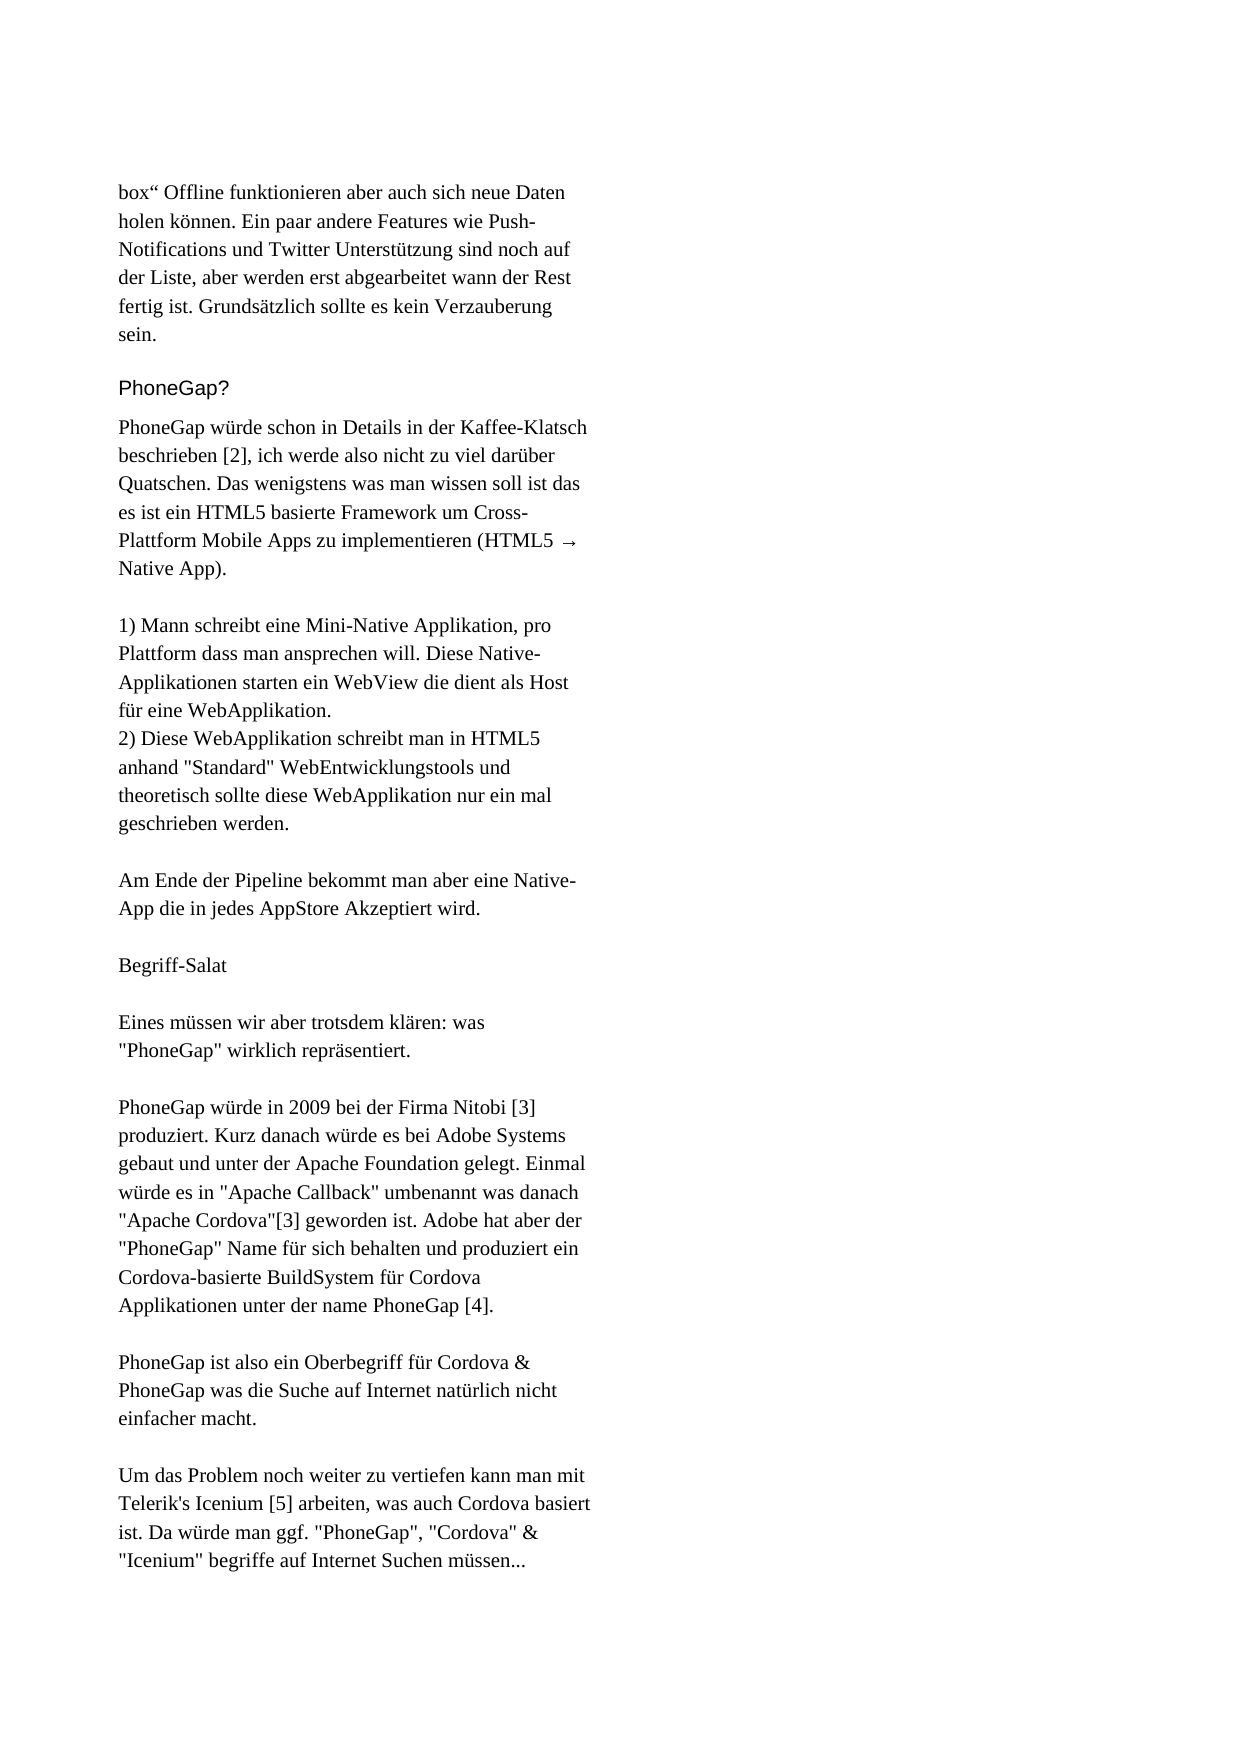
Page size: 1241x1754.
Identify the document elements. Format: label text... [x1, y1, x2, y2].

text PhoneGap würde in 2009 bei der Firma Nitobi [3] produziert. Kurz danach würde es bei Adobe Systems gebaut und unter der Apache Foundation gelegt. Einmal würde es in "Apache Callback" umbenannt was danach "Apache Cordova"[3] geworden ist. Adobe hat aber der "PhoneGap" Name für sich behalten und produziert ein Cordova-basierte BuildSystem für Cordova Applikationen unter der name PhoneGap [4]. [118, 1092, 591, 1318]
text Eines müssen wir aber trotsdem klären: was "PhoneGap" wirklich repräsentiert. [118, 1007, 591, 1063]
text Begriff-Salat [118, 950, 591, 978]
text 2) Diese WebApplikation schreibt man in HTML5 anhand "Standard" WebEntwicklungstools und theoretisch sollte diese WebApplikation nur ein mal geschrieben werden. [118, 723, 591, 837]
text 1) Mann schreibt eine Mini-Native Applikation, pro Plattform dass man ansprechen will. Diese Native-Applikationen starten ein WebView die dient als Host für eine WebApplikation. [118, 610, 591, 723]
text PhoneGap würde schon in Details in der Kaffee-Klatsch beschrieben [2], ich werde also nicht zu viel darüber Quatschen. Das wenigstens was man wissen soll ist das es ist ein HTML5 basierte Framework um Cross-Plattform Mobile Apps zu implementieren (HTML5 → Native App). [118, 412, 591, 582]
text Am Ende der Pipeline bekommt man aber eine Native-App die in jedes AppStore Akzeptiert wird. [118, 865, 591, 922]
text Um das Problem noch weiter zu vertiefen kann man mit Telerik's Icenium [5] arbeiten, was auch Cordova basiert ist. Da würde man ggf. "PhoneGap", "Cordova" & "Icenium" begriffe auf Internet Suchen müssen... [118, 1460, 591, 1573]
text box“ Offline funktionieren aber auch sich neue Daten holen können. Ein paar andere Features wie Push-Notifications und Twitter Unterstützung sind noch auf der Liste, aber werden erst abgearbeitet wann der Rest fertig ist. Grundsätzlich sollte es kein Verzauberung sein. [118, 177, 591, 347]
text PhoneGap? [118, 377, 591, 400]
text PhoneGap ist also ein Oberbegriff für Cordova & PhoneGap was die Suche auf Internet natürlich nicht einfacher macht. [118, 1347, 591, 1432]
